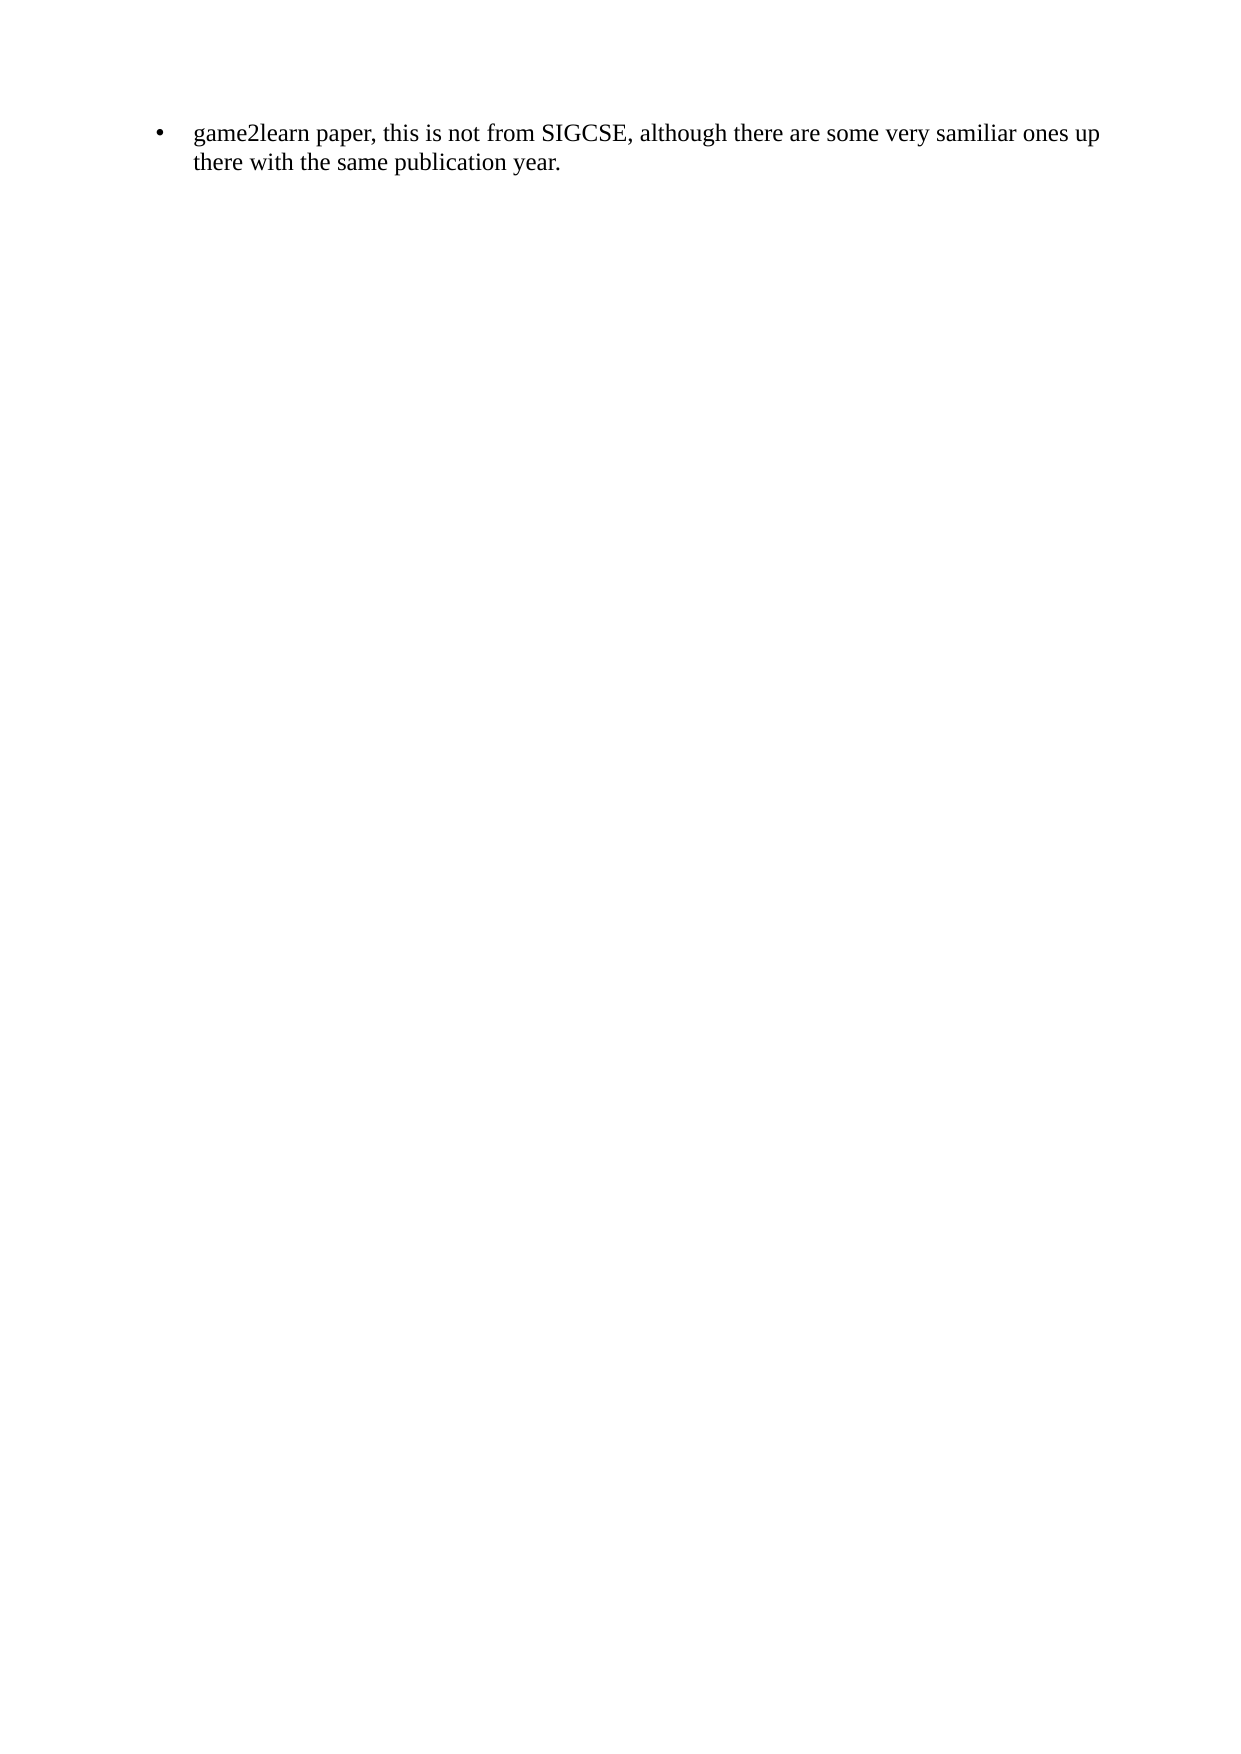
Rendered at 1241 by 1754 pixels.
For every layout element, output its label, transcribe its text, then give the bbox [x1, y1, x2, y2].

list game2learn paper, this is not from SIGCSE, although there are some very samiliar ones up there with the same publication year. [156, 118, 1122, 176]
